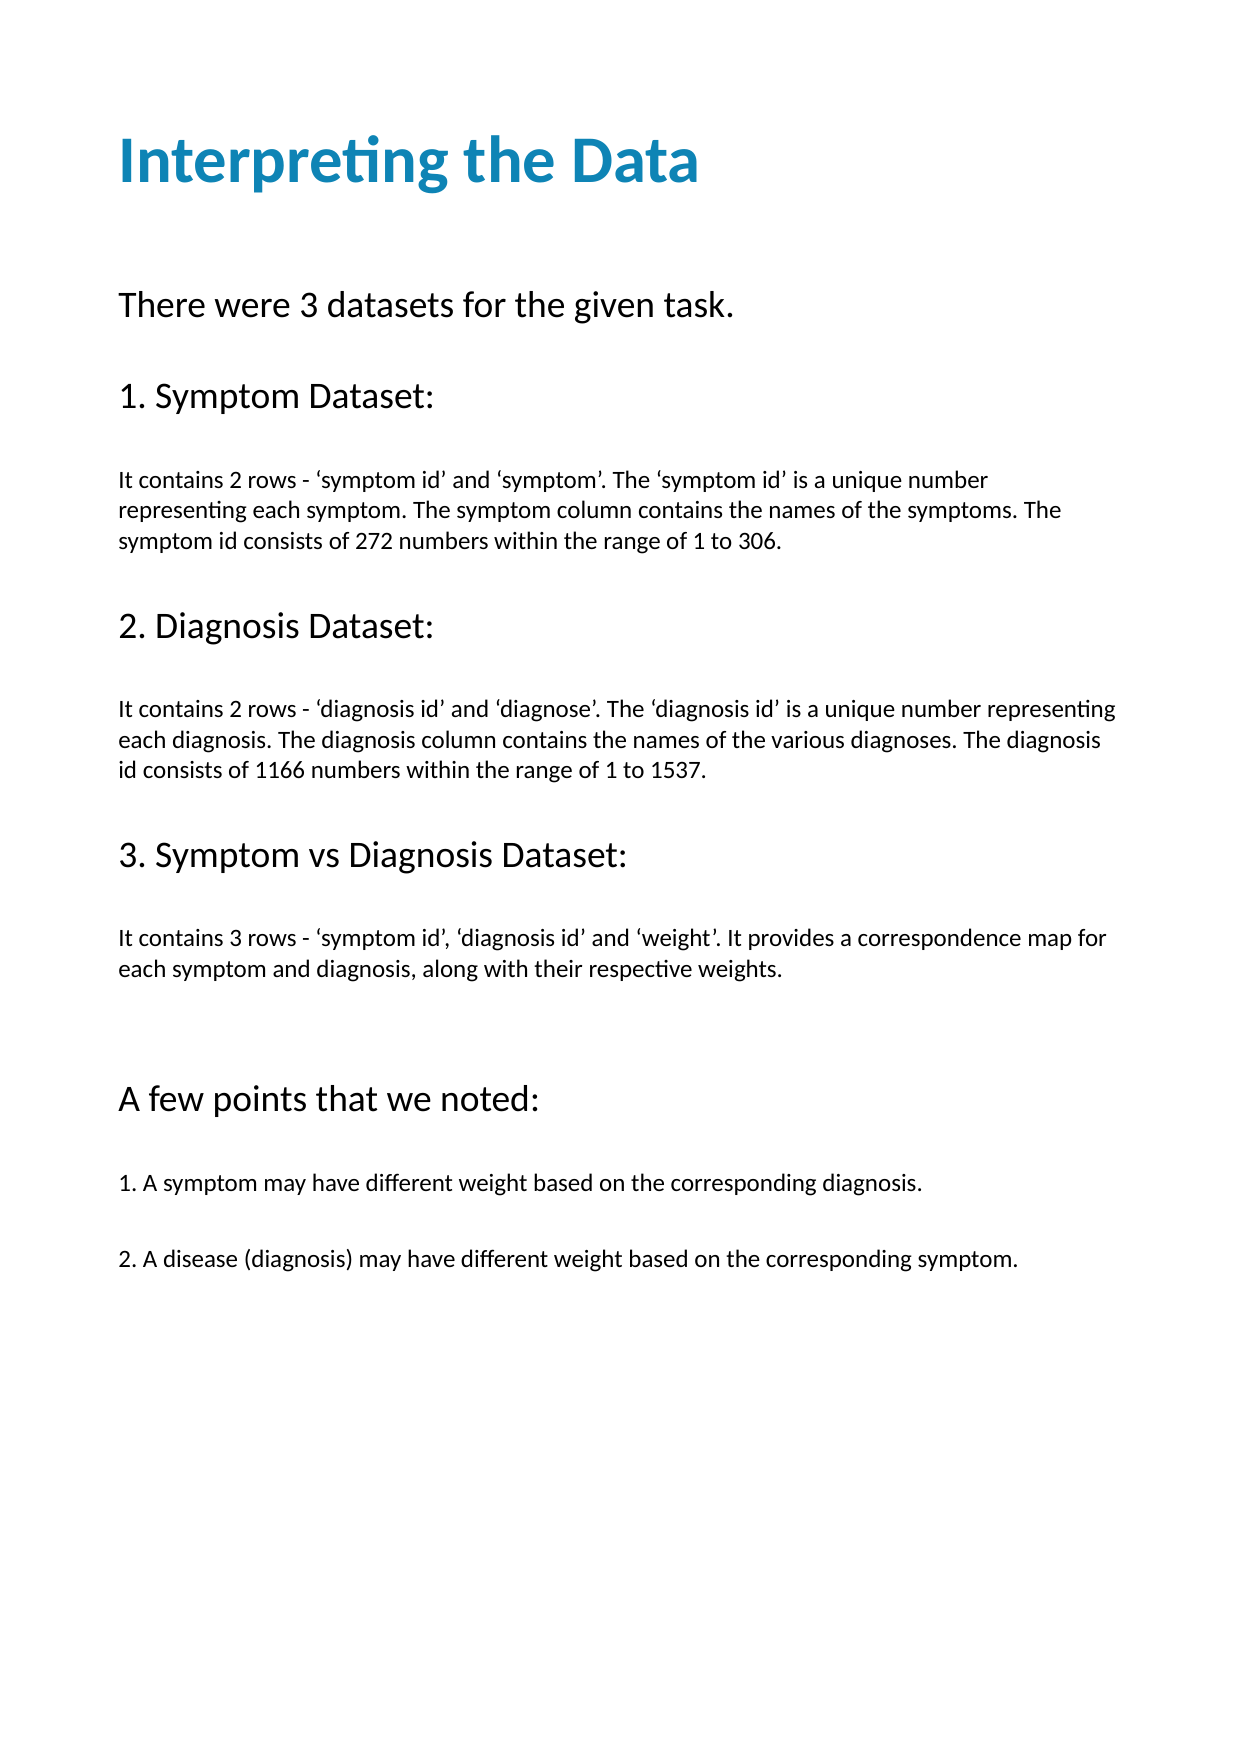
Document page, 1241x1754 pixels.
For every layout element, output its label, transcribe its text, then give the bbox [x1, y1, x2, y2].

text 2. Diagnosis Dataset: [118, 602, 1122, 647]
text A few points that we noted: [118, 1075, 1122, 1121]
text It contains 3 rows - ‘symptom id’, ‘diagnosis id’ and ‘weight’. It provides a correspondence map for each symptom and diagnosis, along with their respective weights. [118, 922, 1122, 983]
text There were 3 datasets for the given task. [118, 281, 1122, 327]
text 2. A disease (diagnosis) may have different weight based on the corresponding symptom. [118, 1243, 1122, 1273]
text Interpreting the Data [118, 118, 1122, 199]
text It contains 2 rows - ‘diagnosis id’ and ‘diagnose’. The ‘diagnosis id’ is a unique number representing each diagnosis. The diagnosis column contains the names of the various diagnoses. The diagnosis id consists of 1166 numbers within the range of 1 to 1537. [118, 693, 1122, 785]
text 3. Symptom vs Diagnosis Dataset: [118, 831, 1122, 876]
text It contains 2 rows - ‘symptom id’ and ‘symptom’. The ‘symptom id’ is a unique number representing each symptom. The symptom column contains the names of the symptoms. The symptom id consists of 272 numbers within the range of 1 to 306. [118, 464, 1122, 556]
text 1. Symptom Dataset: [118, 372, 1122, 418]
text 1. A symptom may have different weight based on the corresponding diagnosis. [118, 1167, 1122, 1197]
